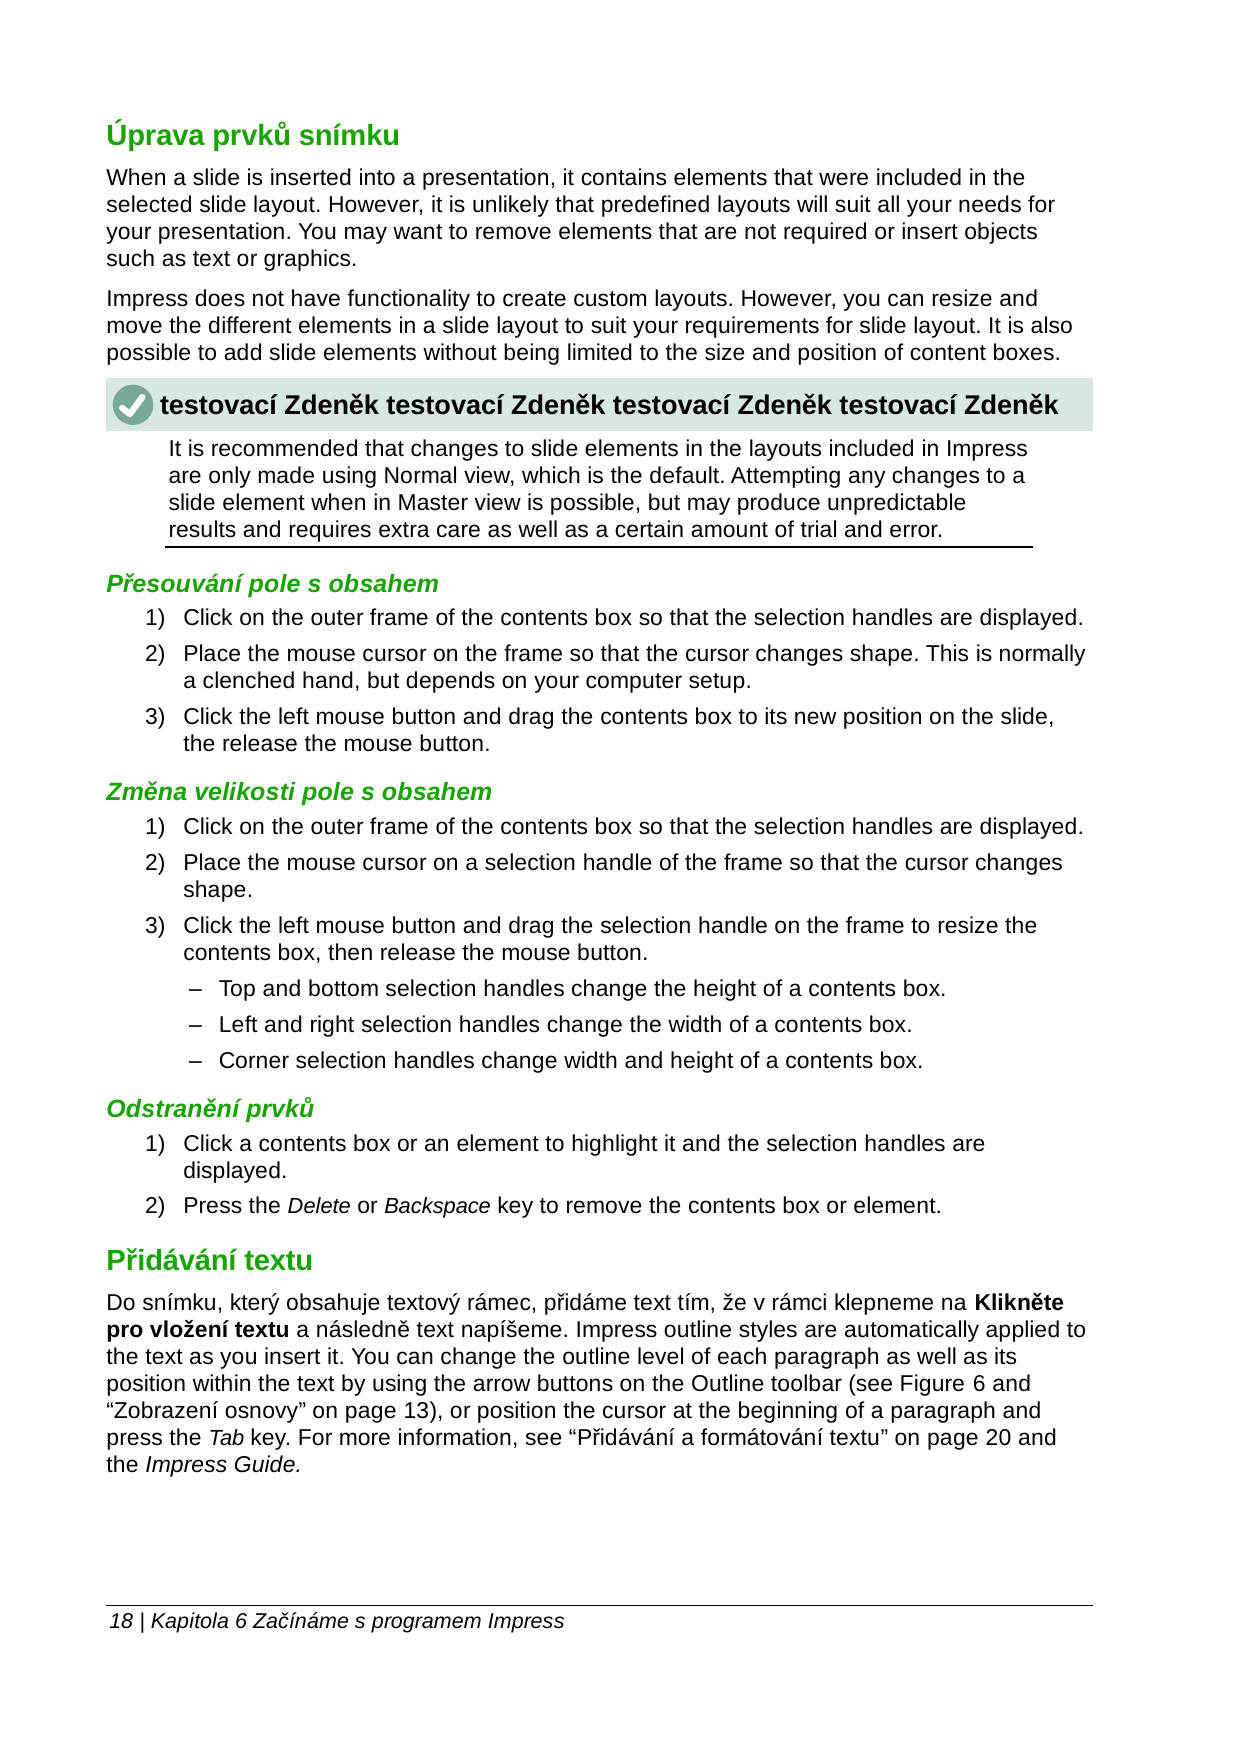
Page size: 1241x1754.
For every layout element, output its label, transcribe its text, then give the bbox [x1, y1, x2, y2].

list Top and bottom selection handles change the height of a contents box. [189, 974, 1093, 1001]
text When a slide is inserted into a presentation, it contains elements that were included in the selected slide layout. However, it is unlikely that predefined layouts will suit all your needs for your presentation. You may want to remove elements that are not required or insert objects such as text or graphics. [106, 163, 1093, 272]
text Do snímku, který obsahuje textový rámec, přidáme text tím, že v rámci klepneme na Klikněte pro vložení textu a následně text napíšeme. Impress outline styles are automatically applied to the text as you insert it. You can change the outline level of each paragraph as well as its position within the text by using the arrow buttons on the Outline toolbar (see Figure 6 and “Outline view” on page 11), or position the cursor at the beginning of a paragraph and press the Tab key. For more information, see “Adding and formatting text” on page 17 and the Impress Guide. [106, 1288, 1093, 1477]
list Place the mouse cursor on a selection handle of the frame so that the cursor changes shape. [165, 848, 1093, 902]
subtitle Změna velikosti pole s obsahem [106, 777, 1093, 806]
list Left and right selection handles change the width of a contents box. [189, 1010, 1093, 1037]
subtitle Odstranění prvků [106, 1094, 1093, 1123]
list Place the mouse cursor on the frame so that the cursor changes shape. This is normally a clenched hand, but depends on your computer setup. [165, 639, 1093, 694]
subtitle Přidávání textu [106, 1243, 1093, 1276]
list Click the left mouse button and drag the contents box to its new position on the slide, the release the mouse button. [165, 702, 1093, 757]
subtitle Úprava prvků snímku [106, 118, 1093, 152]
list Corner selection handles change width and height of a contents box. [189, 1046, 1093, 1073]
subtitle Přesouvání pole s obsahem [106, 568, 1093, 598]
subtitle testovací Zdeněk testovací Zdeněk testovací Zdeněk testovací Zdeněk [106, 378, 1093, 431]
list Click a contents box or an element to highlight it and the selection handles are displayed. [165, 1129, 1093, 1183]
text It is recommended that changes to slide elements in the layouts included in Impress are only made using Normal view, which is the default. Attempting any changes to a slide element when in Master view is possible, but may produce unpredictable results and requires extra care as well as a certain amount of trial and error. [165, 431, 1033, 546]
list Click on the outer frame of the contents box so that the selection handles are displayed. [165, 603, 1093, 631]
list Click the left mouse button and drag the selection handle on the frame to resize the contents box, then release the mouse button. [165, 911, 1093, 965]
text Impress does not have functionality to create custom layouts. However, you can resize and move the different elements in a slide layout to suit your requirements for slide layout. It is also possible to add slide elements without being limited to the size and position of content boxes. [106, 284, 1093, 366]
list Press the Delete or Backspace key to remove the contents box or element. [165, 1192, 1093, 1219]
list Click on the outer frame of the contents box so that the selection handles are displayed. [165, 812, 1093, 839]
